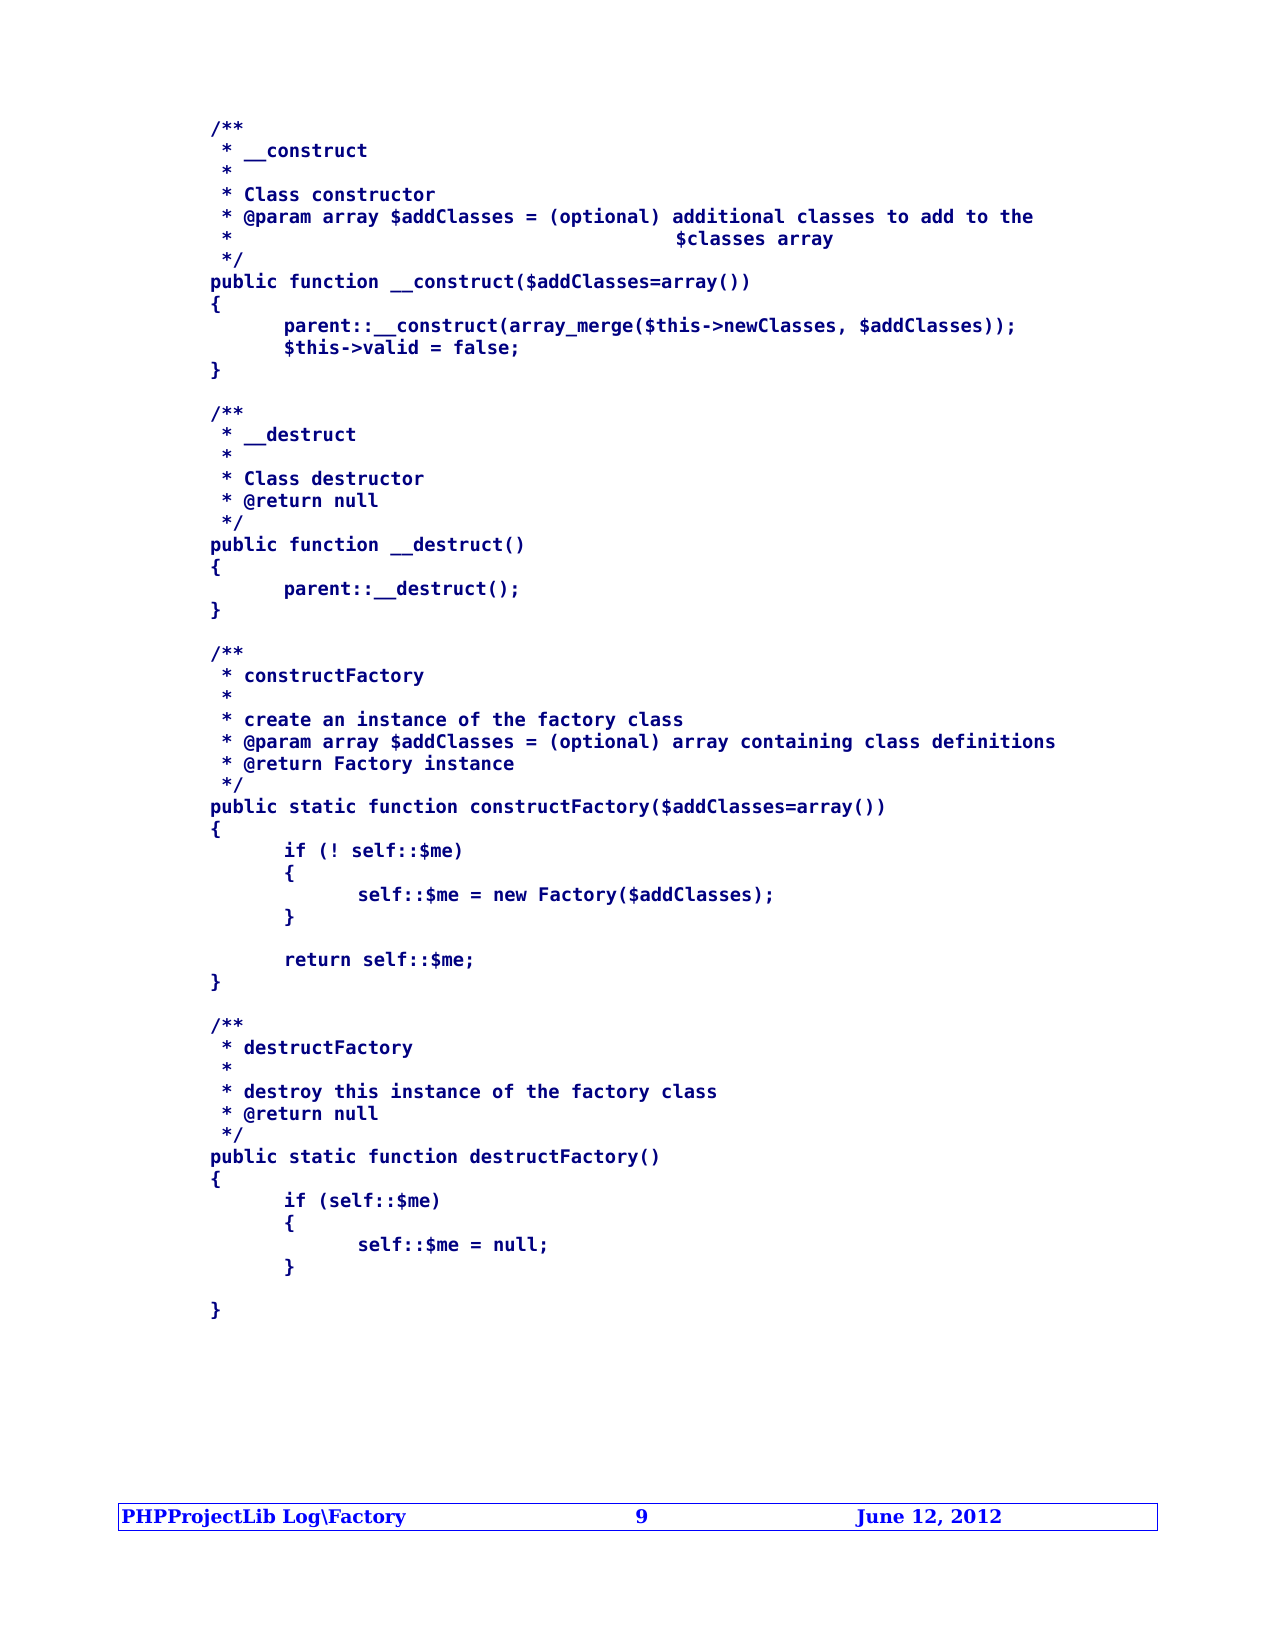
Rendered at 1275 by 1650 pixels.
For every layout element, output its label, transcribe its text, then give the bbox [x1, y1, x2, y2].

list } [136, 599, 1157, 621]
list } [136, 1256, 1157, 1277]
list { [136, 862, 1157, 884]
list { [136, 556, 1157, 577]
list { [136, 293, 1157, 315]
list */ [136, 1124, 1157, 1146]
list * @return null [136, 490, 1157, 512]
list * Class constructor [136, 184, 1157, 206]
list } [136, 971, 1157, 993]
list */ [136, 774, 1157, 796]
list public function __construct($addClasses=array()) [136, 271, 1157, 293]
list * $classes array [136, 227, 1157, 249]
list public function __destruct() [136, 534, 1157, 556]
list if (self::$me) [136, 1190, 1157, 1212]
list public static function constructFactory($addClasses=array()) [136, 796, 1157, 818]
list * Class destructor [136, 468, 1157, 490]
list * [136, 162, 1157, 184]
list { [136, 1212, 1157, 1234]
list parent::__destruct(); [136, 577, 1157, 599]
list /** [136, 643, 1157, 665]
list } [136, 359, 1157, 381]
list * @param array $addClasses = (optional) additional classes to add to the [136, 206, 1157, 227]
list $this->valid = false; [136, 337, 1157, 359]
list * @return null [136, 1102, 1157, 1124]
list * [136, 446, 1157, 468]
list * @param array $addClasses = (optional) array containing class definitions [136, 731, 1157, 752]
list } [136, 1299, 1157, 1321]
list parent::__construct(array_merge($this->newClasses, $addClasses)); [136, 315, 1157, 337]
list self::$me = null; [136, 1234, 1157, 1256]
list */ [136, 512, 1157, 534]
list * [136, 1059, 1157, 1081]
list * @return Factory instance [136, 752, 1157, 774]
list { [136, 1168, 1157, 1190]
list * destructFactory [136, 1037, 1157, 1059]
list * __construct [136, 140, 1157, 162]
list * __destruct [136, 424, 1157, 446]
list * constructFactory [136, 665, 1157, 687]
list * destroy this instance of the factory class [136, 1081, 1157, 1102]
list * [136, 687, 1157, 709]
list * create an instance of the factory class [136, 709, 1157, 731]
list if (! self::$me) [136, 840, 1157, 862]
list public static function destructFactory() [136, 1146, 1157, 1168]
list /** [136, 118, 1157, 140]
list */ [136, 249, 1157, 271]
list } [136, 906, 1157, 927]
list return self::$me; [136, 949, 1157, 971]
list /** [136, 402, 1157, 424]
list self::$me = new Factory($addClasses); [136, 884, 1157, 906]
list /** [136, 1015, 1157, 1037]
list { [136, 818, 1157, 840]
